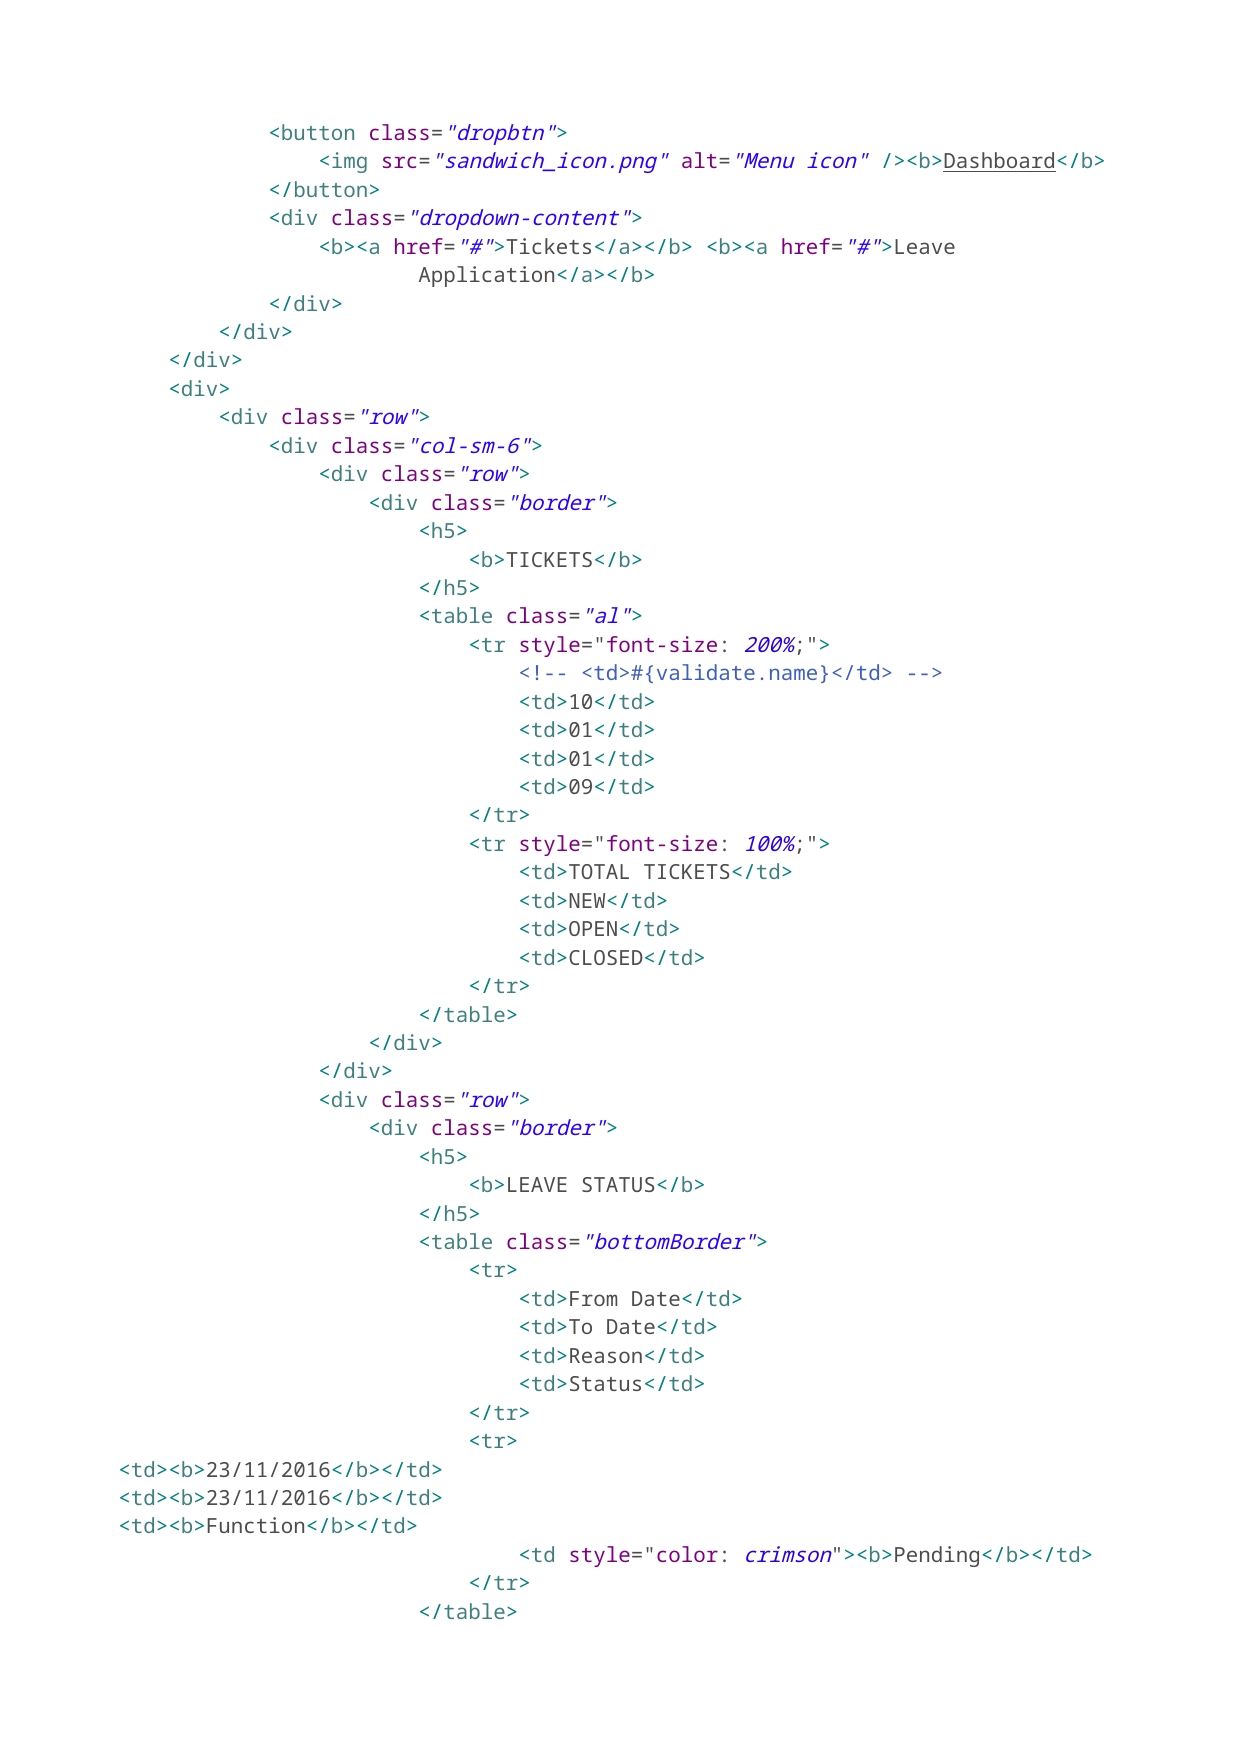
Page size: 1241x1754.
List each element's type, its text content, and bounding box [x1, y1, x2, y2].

text <h5> [118, 516, 1122, 545]
text <td style="color: crimson"><b>Pending</b></td> [118, 1540, 1122, 1568]
text <td>From Date</td> [118, 1284, 1122, 1312]
text <div class="col-sm-6"> [118, 431, 1122, 459]
text <td><b>23/11/2016</b></td> [118, 1483, 1122, 1512]
text </div> [118, 346, 1122, 374]
text <b>TICKETS</b> [118, 545, 1122, 573]
text <td>NEW</td> [118, 886, 1122, 914]
text </tr> [118, 971, 1122, 1000]
text </h5> [118, 1199, 1122, 1227]
text </div> [118, 289, 1122, 317]
text <button class="dropbtn"> [118, 118, 1122, 147]
text <tr> [118, 1256, 1122, 1284]
text <td>10</td> [118, 687, 1122, 715]
text <h5> [118, 1142, 1122, 1170]
text </table> [118, 1597, 1122, 1625]
text <div class="row"> [118, 459, 1122, 488]
text </table> [118, 1000, 1122, 1028]
text </h5> [118, 573, 1122, 602]
text <td>CLOSED</td> [118, 943, 1122, 971]
text </tr> [118, 1568, 1122, 1597]
text <tr style="font-size: 100%;"> [118, 829, 1122, 857]
text <td>09</td> [118, 772, 1122, 801]
text <td>01</td> [118, 715, 1122, 744]
text <b><a href="#">Tickets</a></b> <b><a href="#">Leave [118, 232, 1122, 260]
text </tr> [118, 801, 1122, 829]
text <div class="border"> [118, 488, 1122, 516]
text <tr style="font-size: 200%;"> [118, 630, 1122, 658]
text <tr> [118, 1426, 1122, 1455]
text <td>01</td> [118, 744, 1122, 772]
text </tr> [118, 1398, 1122, 1426]
text <div class="border"> [118, 1113, 1122, 1142]
text <div> [118, 374, 1122, 402]
text <div class="row"> [118, 402, 1122, 431]
text <div class="dropdown-content"> [118, 203, 1122, 232]
text <div class="row"> [118, 1085, 1122, 1113]
text <td>OPEN</td> [118, 914, 1122, 943]
text <!-- <td>#{validate.name}</td> --> [118, 658, 1122, 687]
text <td>TOTAL TICKETS</td> [118, 857, 1122, 886]
text </div> [118, 1057, 1122, 1085]
text Application</a></b> [118, 260, 1122, 289]
text </div> [118, 317, 1122, 346]
text </div> [118, 1028, 1122, 1057]
text <img src="sandwich_icon.png" alt="Menu icon" /><b>Dashboard</b> [118, 147, 1122, 175]
text <td>Reason</td> [118, 1341, 1122, 1369]
text <td><b>Function</b></td> [118, 1512, 1122, 1540]
text <td><b>23/11/2016</b></td> [118, 1455, 1122, 1483]
text <td>To Date</td> [118, 1312, 1122, 1341]
text </button> [118, 175, 1122, 203]
text <table class="al"> [118, 602, 1122, 630]
text <td>Status</td> [118, 1369, 1122, 1398]
text <table class="bottomBorder"> [118, 1227, 1122, 1256]
text <b>LEAVE STATUS</b> [118, 1170, 1122, 1199]
